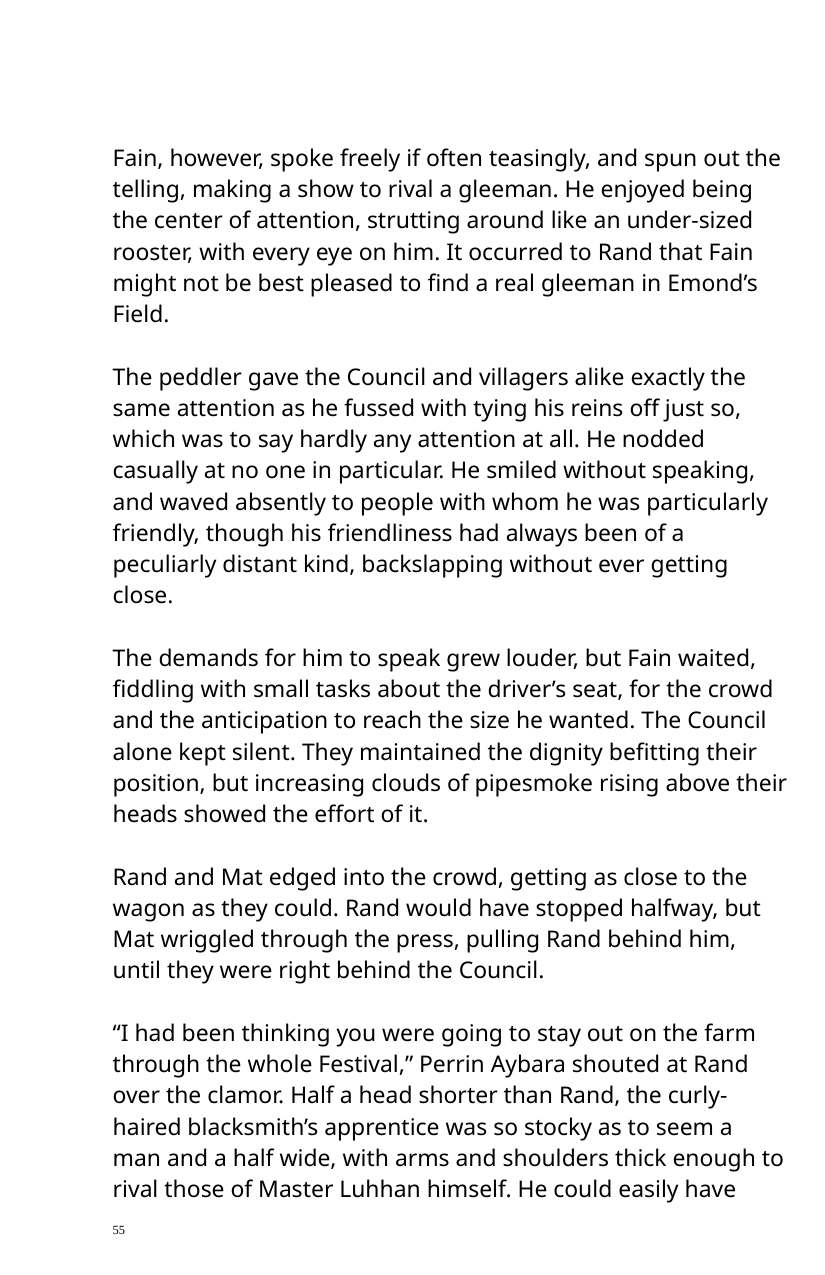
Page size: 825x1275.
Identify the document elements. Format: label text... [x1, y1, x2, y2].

text Rand and Mat edged into the crowd, getting as close to the wagon as they could. Rand would have stopped halfway, but Mat wriggled through the press, pulling Rand behind him, until they were right behind the Council. [112, 861, 787, 986]
text Fain, however, spoke freely if often teasingly, and spun out the telling, making a show to rival a gleeman. He enjoyed being the center of attention, strutting around like an under-sized rooster, with every eye on him. It occurred to Rand that Fain might not be best pleased to find a real gleeman in Emond’s Field. [112, 142, 787, 329]
text The peddler gave the Council and villagers alike exactly the same attention as he fussed with tying his reins off just so, which was to say hardly any attention at all. He nodded casually at no one in particular. He smiled without speaking, and waved absently to people with whom he was particularly friendly, though his friendliness had always been of a peculiarly distant kind, backslapping without ever getting close. [112, 361, 787, 611]
text “I had been thinking you were going to stay out on the farm through the whole Festival,” Perrin Aybara shouted at Rand over the clamor. Half a head shorter than Rand, the curly-haired blacksmith’s apprentice was so stocky as to seem a man and a half wide, with arms and shoulders thick enough to rival those of Master Luhhan himself. He could easily have [112, 1017, 787, 1204]
text The demands for him to speak grew louder, but Fain waited, fiddling with small tasks about the driver’s seat, for the crowd and the anticipation to reach the size he wanted. The Council alone kept silent. They maintained the dignity befitting their position, but increasing clouds of pipesmoke rising above their heads showed the effort of it. [112, 642, 787, 829]
